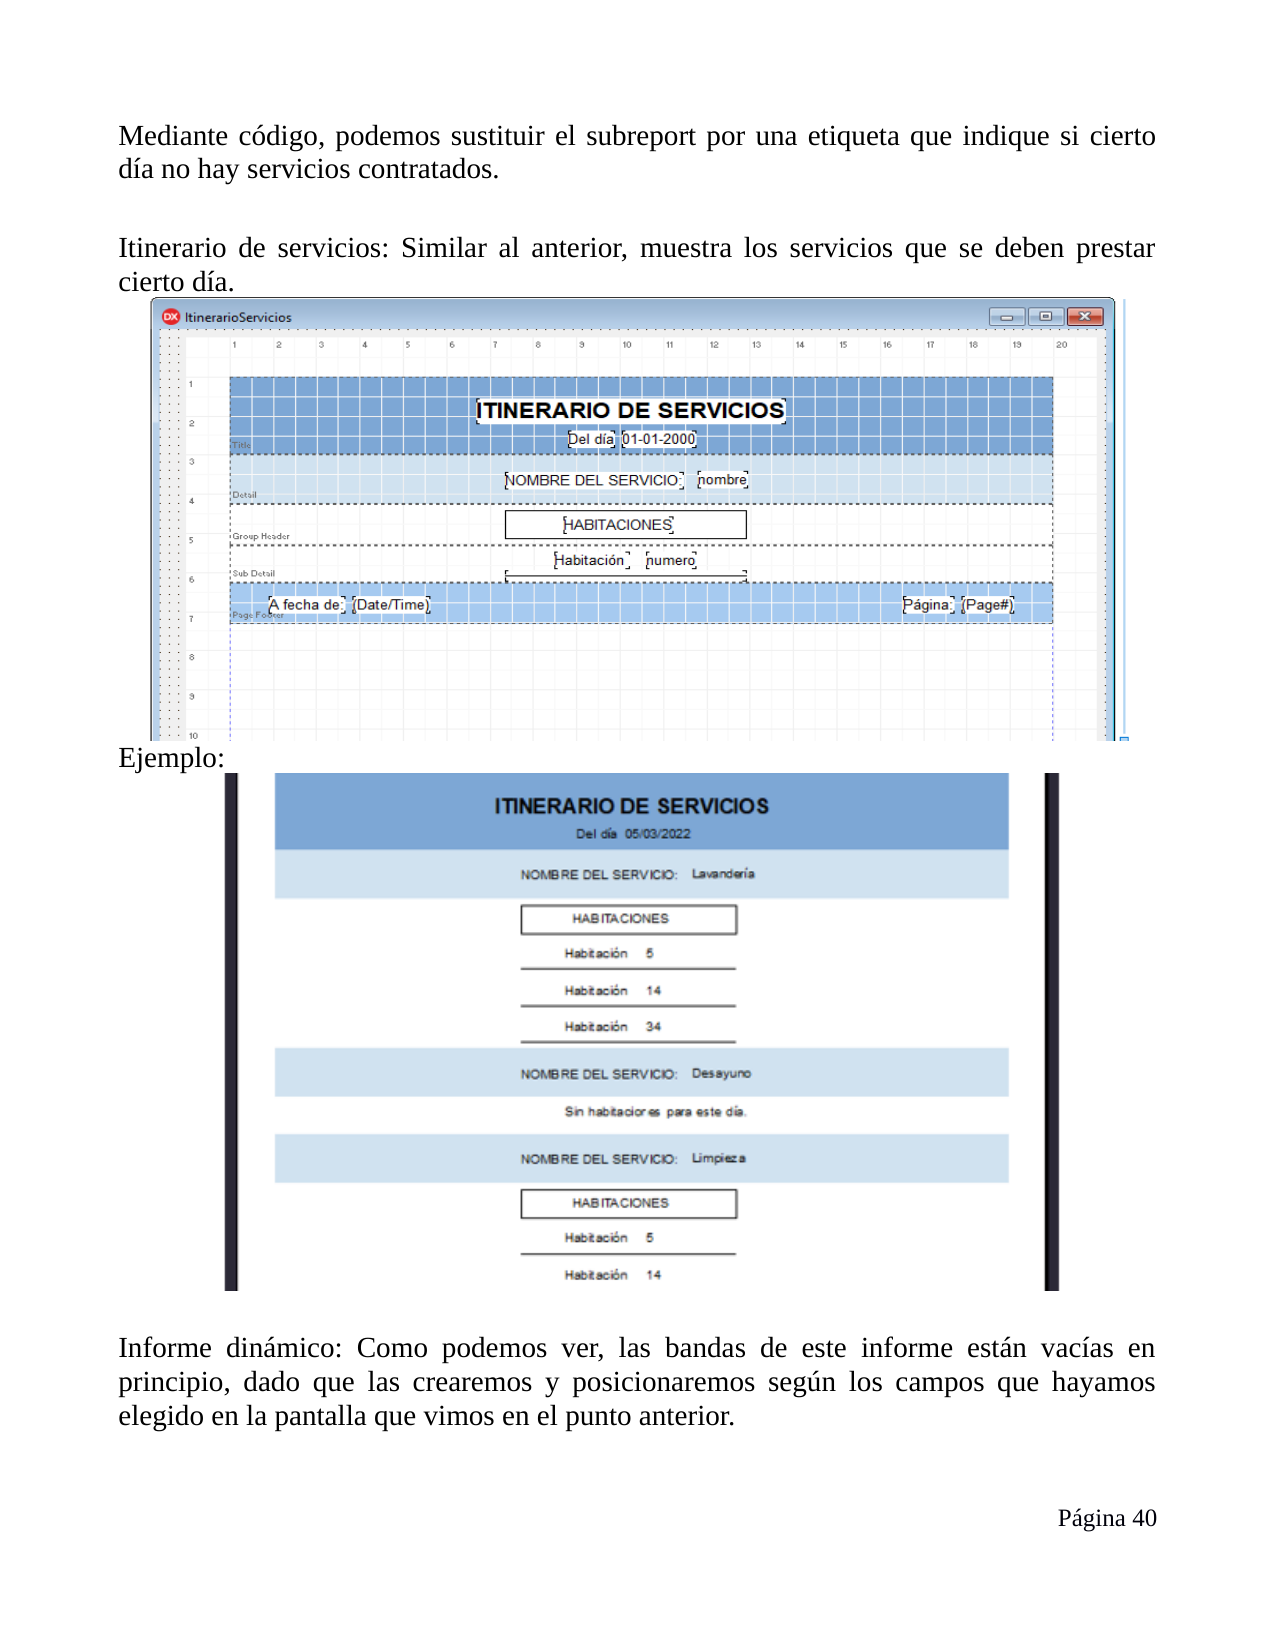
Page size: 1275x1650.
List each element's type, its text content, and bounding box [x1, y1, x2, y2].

text Mediante código, podemos sustituir el subreport por una etiqueta que indique si cierto día no hay servicios contratados. [118, 118, 1157, 185]
picture [186, 773, 1089, 1291]
text Ejemplo: [118, 304, 1157, 774]
picture [146, 297, 1129, 741]
text Itinerario de servicios: Similar al anterior, muestra los servicios que se deben prestar cierto día. [118, 231, 1157, 298]
text Informe dinámico: Como podemos ver, las bandas de este informe están vacías en principio, dado que las crearemos y posicionaremos según los campos que hayamos elegido en la pantalla que vimos en el punto anterior. [118, 1331, 1157, 1431]
